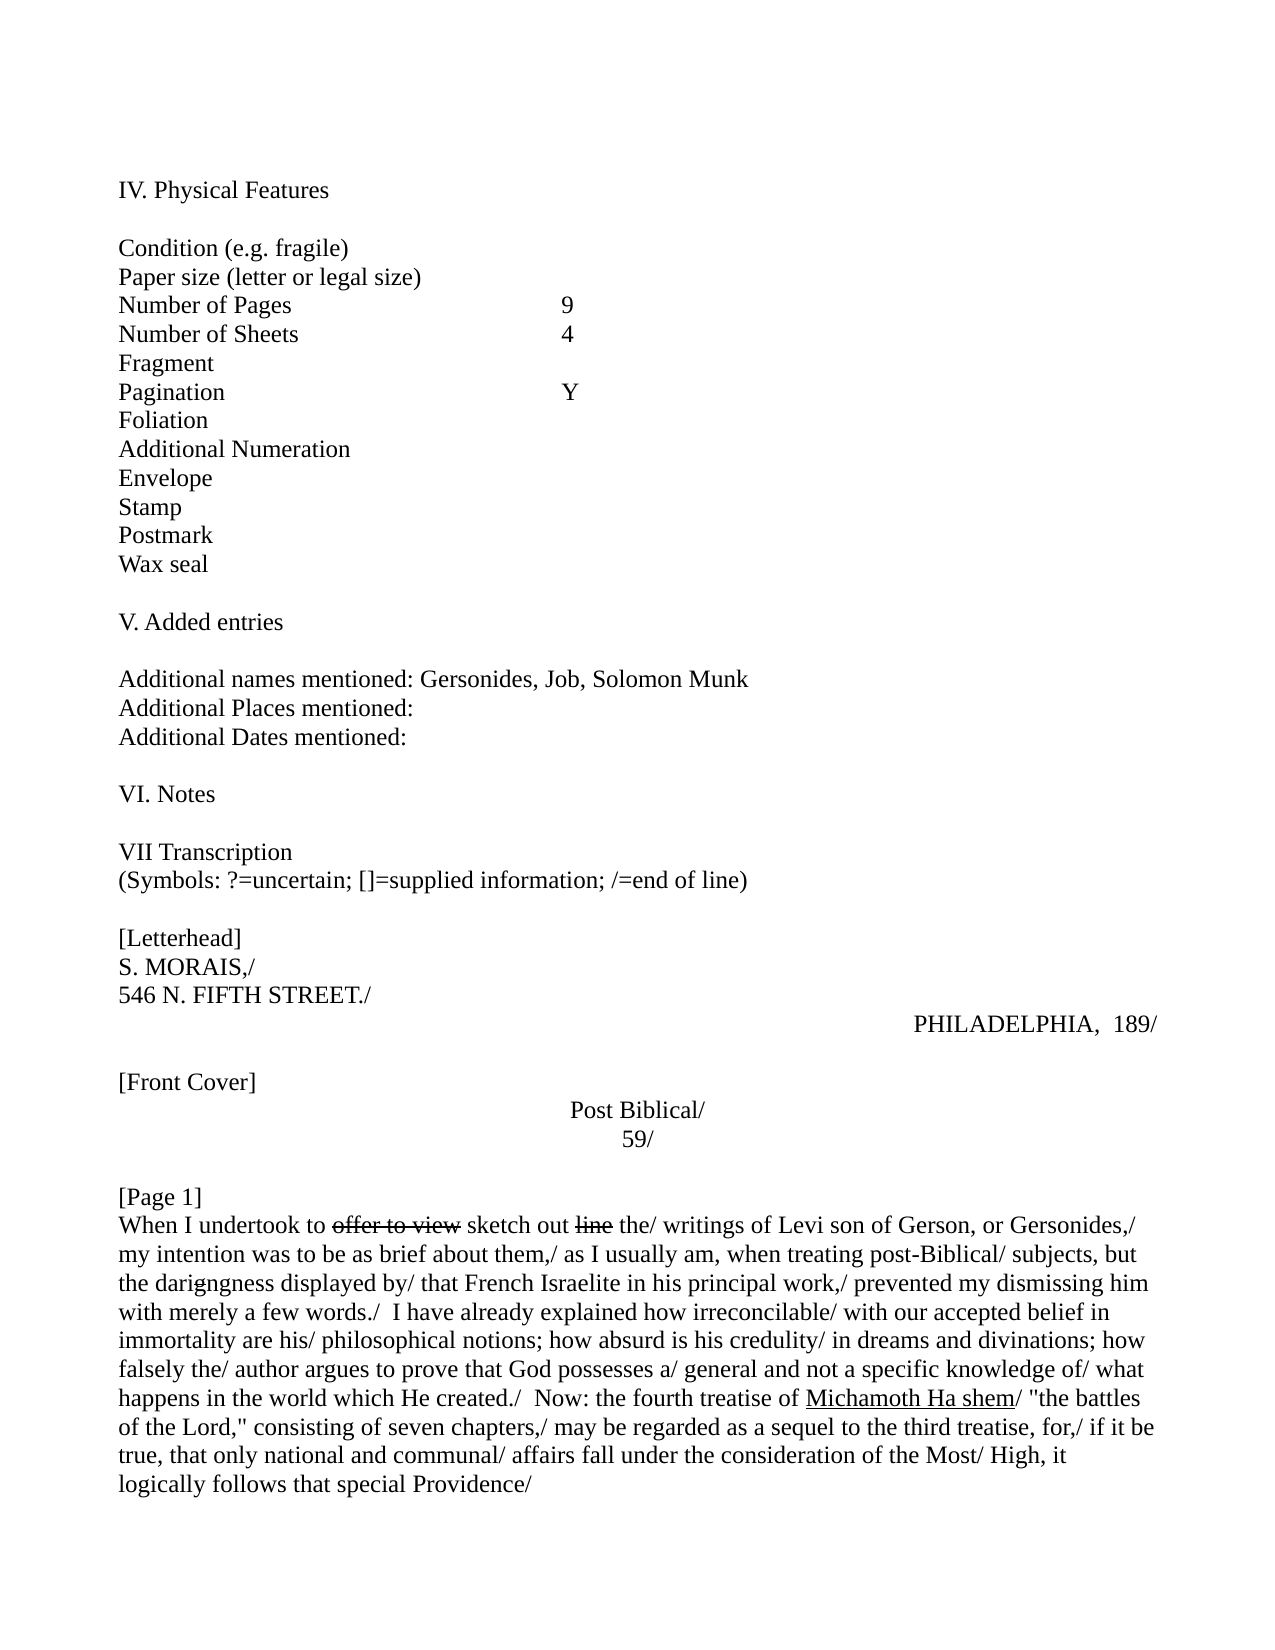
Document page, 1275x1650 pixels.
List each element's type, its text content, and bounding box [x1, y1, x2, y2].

text S. MORAIS,/ [118, 952, 1157, 981]
text Postma rk [118, 521, 1157, 549]
text Additional Numeration [118, 434, 1157, 463]
text VI. Notes [118, 779, 1157, 808]
text 59/ [118, 1124, 1157, 1153]
text (Symbols: ?=uncertain; []=supplied information; /=end of line) [118, 866, 1157, 894]
text PHILADELPHIA, 189/ [118, 1009, 1157, 1038]
text When I undertook to offer to view sketch out line the/ writings of Levi son of Gerson, or Gersonides,/ my intention was to be as brief about them,/ as I usually am, when treating post-Biblical/ subjects, but the darigngness displayed by/ that French Israelite in his principal work,/ prevented my dismissing him with merely a few words./ I have already explained how irreconcilable/ with our accepted belief in immortality are his/ philosophical notions; how absurd is his credulity/ in dreams and divinations; how falsely the/ author argues to prove that God possesses a/ general and not a specific knowledge of/ what happens in the world which He created./ Now: the fourth treatise of Michamoth Ha shem/ "the battles of the Lord," consisting of seven chapters,/ may be regarded as a sequel to the third treatise, for,/ if it be true, that only national and communal/ affairs fall under the consideration of the Most/ High, it logically follows that special Providence/ [118, 1211, 1157, 1498]
text Foliation [118, 406, 1157, 434]
text Additional Dates mentioned: [118, 722, 1157, 751]
text Stamp [118, 492, 1157, 521]
text Paper size (letter or legal size) [118, 262, 1157, 291]
text VII Transcription [118, 837, 1157, 866]
text Condition (e.g. fragile) [118, 233, 1157, 262]
text Wax seal [118, 549, 1157, 578]
text 546 N. FIFTH STREET./ [118, 981, 1157, 1009]
text Number of Pages 9 [118, 291, 1157, 319]
text Additional Places mentioned: [118, 693, 1157, 722]
text [Front Cover] [118, 1067, 1157, 1096]
text [Letterhead] [118, 923, 1157, 952]
text [Page 1] [118, 1182, 1157, 1211]
text IV. Physical Features [118, 176, 1157, 204]
text Post Biblical/ [118, 1096, 1157, 1124]
text Additional names mentioned: Gersonides, Job, Solomon Munk [118, 664, 1157, 693]
text Pagination Y [118, 377, 1157, 406]
text V. Added entries [118, 607, 1157, 636]
text Fragment [118, 348, 1157, 377]
text Envelope [118, 463, 1157, 492]
text Number of Sheets 4 [118, 319, 1157, 348]
